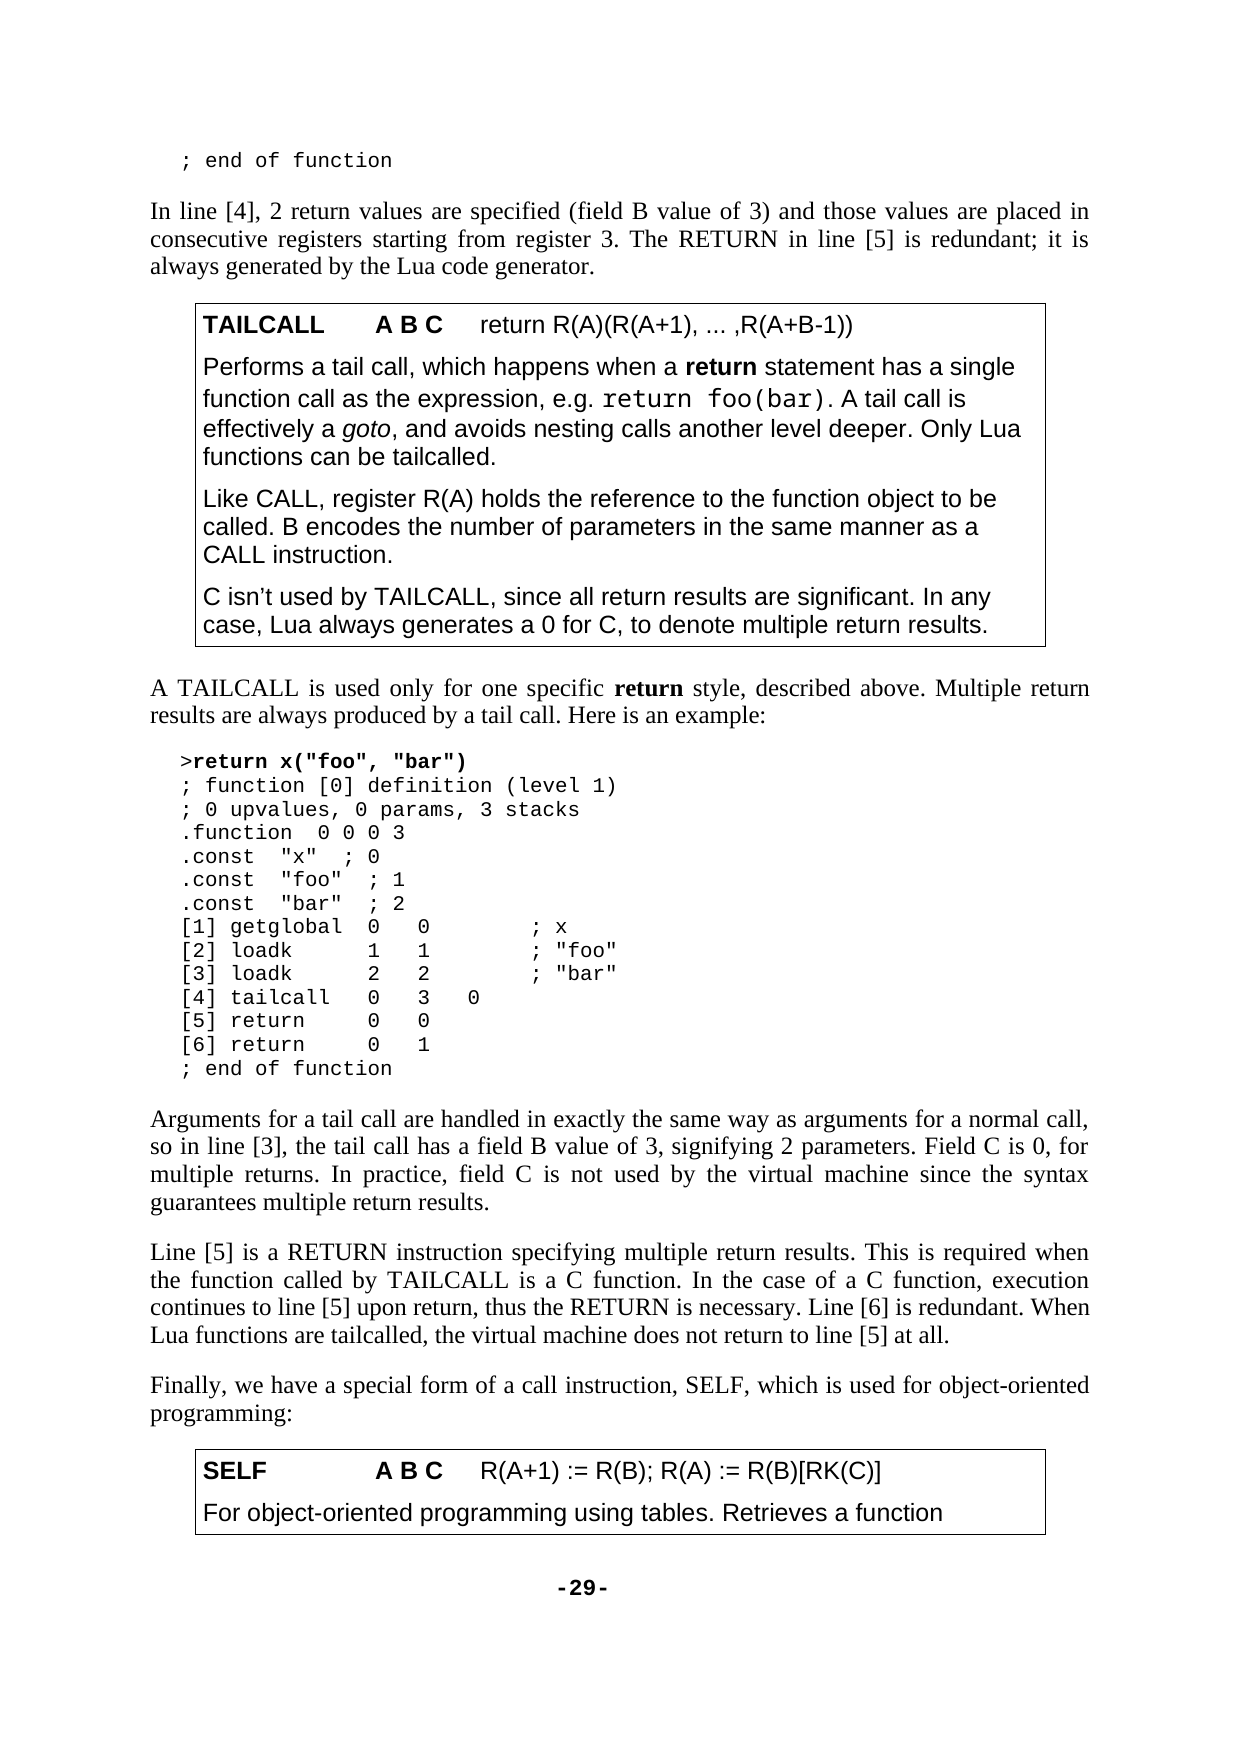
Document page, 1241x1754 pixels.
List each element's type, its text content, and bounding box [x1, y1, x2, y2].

text ; end of function [180, 1058, 1091, 1081]
text ; end of function [180, 150, 1091, 173]
text Like CALL, register R(A) holds the reference to the function object to be called. B encodes the number of parameters in the same manner as a CALL instruction. [196, 477, 1045, 568]
text Line [5] is a RETURN instruction specifying multiple return results. This is required when the function called by TAILCALL is a C function. In the case of a C function, execution continues to line [5] upon return, thus the RETURN is necessary. Line [6] is redundant. When Lua functions are tailcalled, the virtual machine does not return to line [5] at all. [150, 1238, 1091, 1349]
text [2] loadk 1 1 ; "foo" [180, 940, 1091, 963]
text ; 0 upvalues, 0 params, 3 stacks [180, 799, 1091, 822]
text .const "bar" ; 2 [180, 893, 1091, 916]
text [6] return 0 1 [180, 1034, 1091, 1058]
text For object-oriented programming using tables. Retrieves a function [196, 1491, 1045, 1534]
text ; function [0] definition (level 1) [180, 775, 1091, 799]
text In line [4], 2 return values are specified (field B value of 3) and those values are placed in consecutive registers starting from register 3. The RETURN in line [5] is redundant; it is always generated by the Lua code generator. [150, 197, 1091, 280]
text C isn’t used by TAILCALL, since all return results are significant. In any case, Lua always generates a 0 for C, to denote multiple return results. [196, 575, 1045, 646]
text [3] loadk 2 2 ; "bar" [180, 963, 1091, 987]
text SELF A B C R(A+1) := R(B); R(A) := R(B)[RK(C)] [196, 1450, 1045, 1485]
text [5] return 0 0 [180, 1011, 1091, 1034]
text Arguments for a tail call are handled in exactly the same way as arguments for a normal call, so in line [3], the tail call has a field B value of 3, signifying 2 parameters. Field C is 0, for multiple returns. In practice, field C is not used by the virtual machine since the syntax guarantees multiple return results. [150, 1105, 1091, 1216]
text >return x("foo", "bar") [180, 752, 1091, 775]
text A TAILCALL is used only for one specific return style, described above. Multiple return results are always produced by a tail call. Here is an example: [150, 674, 1091, 729]
text .const "x" ; 0 [180, 846, 1091, 869]
text [4] tailcall 0 3 0 [180, 987, 1091, 1011]
text .function 0 0 0 3 [180, 822, 1091, 846]
text Finally, we have a special form of a call instruction, SELF, which is used for object-oriented programming: [150, 1371, 1091, 1427]
text [1] getglobal 0 0 ; x [180, 916, 1091, 940]
text .const "foo" ; 1 [180, 869, 1091, 893]
text TAILCALL A B C return R(A)(R(A+1), ... ,R(A+B-1)) [196, 304, 1045, 338]
text Performs a tail call, which happens when a return statement has a single function call as the expression, e.g. return foo(bar). A tail call is effectively a goto, and avoids nesting calls another level deeper. Only Lua functions can be tailcalled. [196, 345, 1045, 470]
